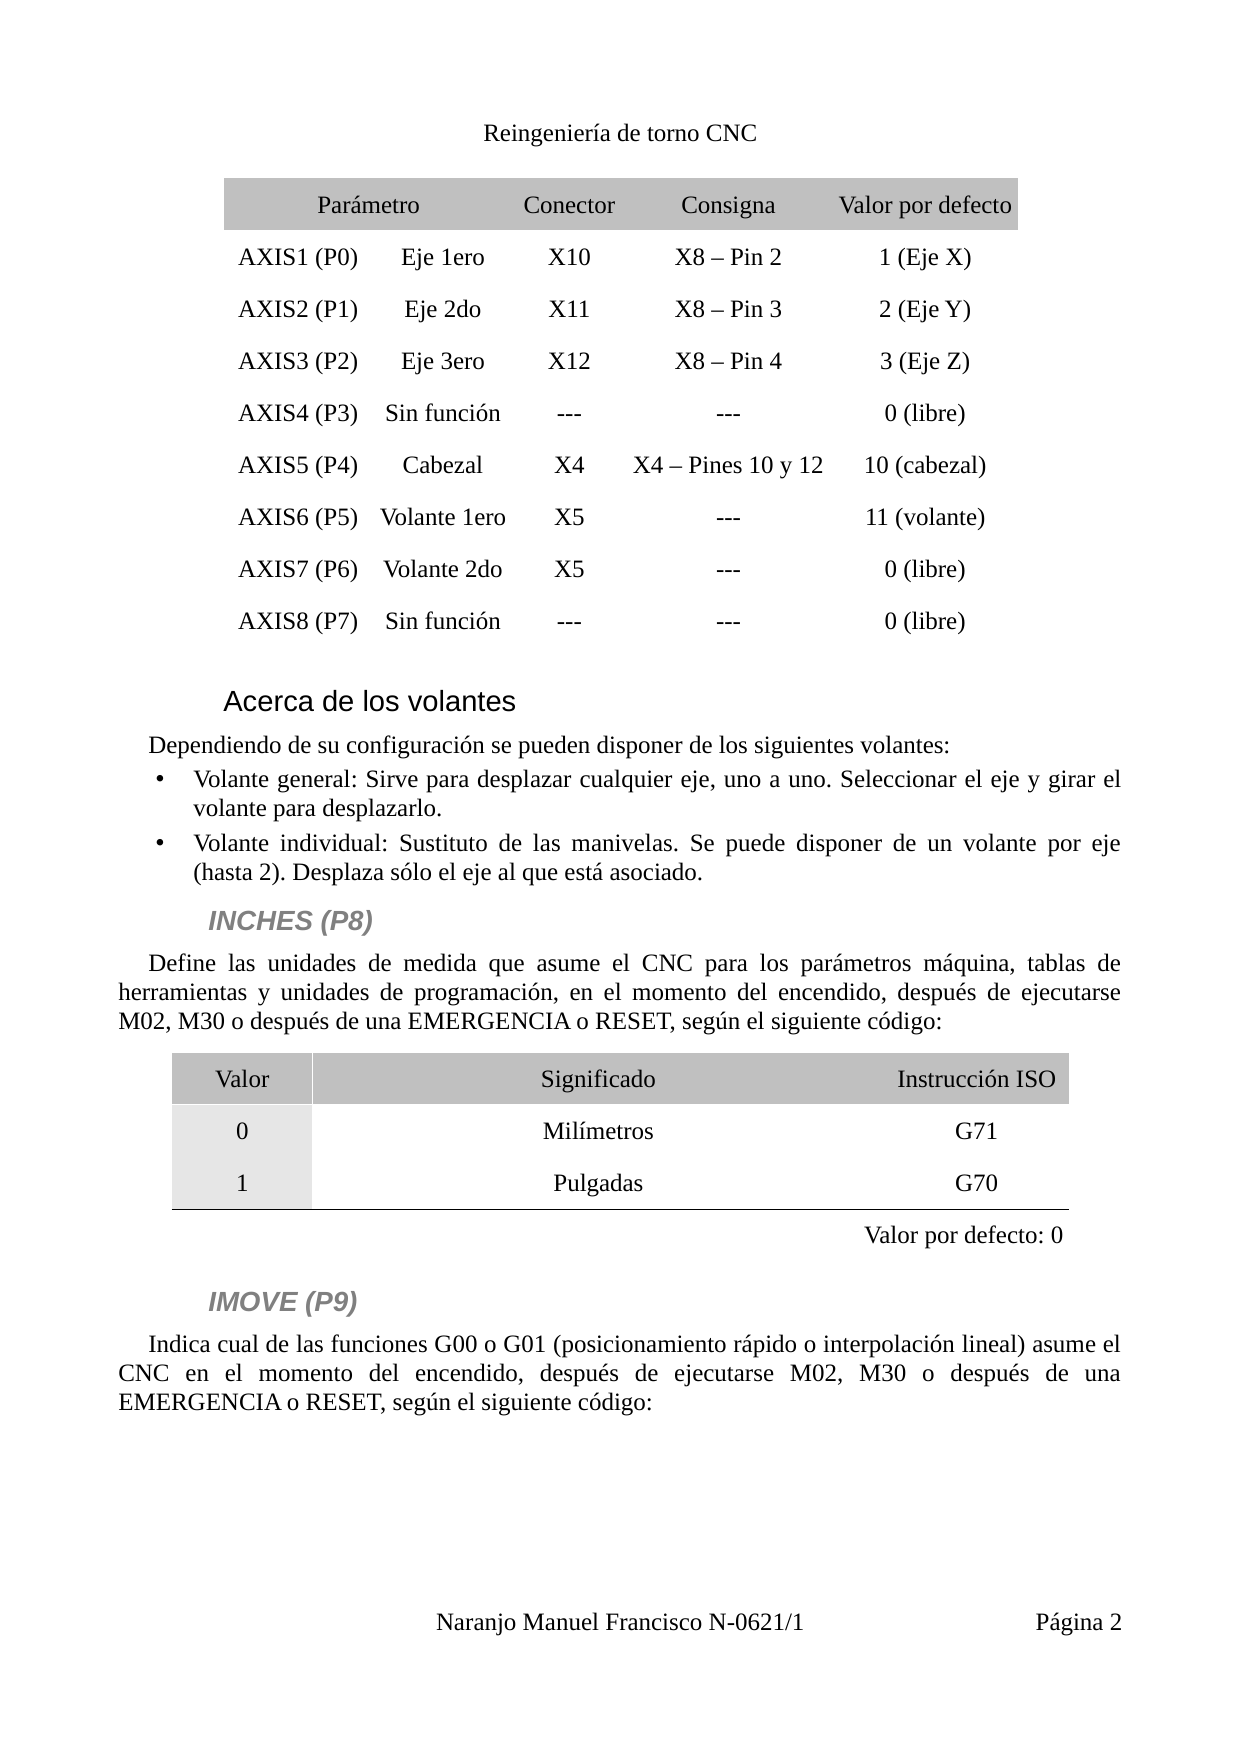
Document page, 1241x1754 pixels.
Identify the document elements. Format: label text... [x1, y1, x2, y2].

table_cell G70 [884, 1157, 1069, 1209]
table_header Parámetro [224, 178, 513, 230]
table_cell 3 (Eje Z) [831, 334, 1018, 386]
table_header Conector [513, 178, 625, 230]
table_cell AXIS3 (P2) [224, 334, 372, 386]
table_cell 0 (libre) [831, 543, 1018, 595]
table_cell X11 [513, 282, 625, 334]
table_cell Eje 3ero [372, 334, 513, 386]
table_cell Sin función [372, 595, 513, 647]
list Volante individual: Sustituto de las manivelas. Se puede disponer de un volante por eje (hasta 2). Desplaza sólo el eje al que está asociado. [156, 828, 1122, 886]
table_cell Eje 2do [372, 282, 513, 334]
table_cell 0 (libre) [831, 595, 1018, 647]
table_header Valor [172, 1053, 312, 1104]
table_cell AXIS1 (P0) [224, 230, 372, 282]
table_cell --- [513, 386, 625, 438]
table_cell X8 – Pin 3 [625, 282, 831, 334]
table_cell X5 [513, 491, 625, 543]
table_cell 11 (volante) [831, 491, 1018, 543]
table_cell X8 – Pin 4 [625, 334, 831, 386]
table_cell Valor por defecto: 0 [172, 1210, 1069, 1261]
table_cell X5 [513, 543, 625, 595]
table_cell X4 [513, 439, 625, 491]
table_cell X4 – Pines 10 y 12 [625, 439, 831, 491]
table_cell 1 (Eje X) [831, 230, 1018, 282]
table_cell 2 (Eje Y) [831, 282, 1018, 334]
table_header Consigna [625, 178, 831, 230]
subtitle Acerca de los volantes [118, 684, 1122, 717]
table_cell AXIS5 (P4) [224, 439, 372, 491]
table_cell --- [625, 386, 831, 438]
table_cell G71 [884, 1105, 1069, 1157]
table_cell --- [625, 491, 831, 543]
subtitle INCHES (P8) [118, 904, 1122, 936]
table_cell 10 (cabezal) [831, 439, 1018, 491]
table_cell 1 [172, 1157, 312, 1209]
table_header Valor por defecto [831, 178, 1018, 230]
table_cell AXIS4 (P3) [224, 386, 372, 438]
table_cell 0 [172, 1105, 312, 1157]
table_cell --- [625, 543, 831, 595]
table_cell AXIS8 (P7) [224, 595, 372, 647]
table_cell AXIS6 (P5) [224, 491, 372, 543]
table_cell Volante 1ero [372, 491, 513, 543]
table_cell Cabezal [372, 439, 513, 491]
table_header Instrucción ISO [884, 1053, 1069, 1104]
table_cell Eje 1ero [372, 230, 513, 282]
table_cell Milímetros [313, 1105, 884, 1157]
table_cell 0 (libre) [831, 386, 1018, 438]
table_cell X10 [513, 230, 625, 282]
text Indica cual de las funciones G00 o G01 (posicionamiento rápido o interpolación lineal) asume el CNC en el momento del encendido, después de ejecutarse M02, M30 o después de una EMERGENCIA o RESET, según el siguiente código: [118, 1329, 1122, 1416]
list Volante general: Sirve para desplazar cualquier eje, uno a uno. Seleccionar el eje y girar el volante para desplazarlo. [156, 764, 1122, 822]
table_cell --- [513, 595, 625, 647]
table_cell X8 – Pin 2 [625, 230, 831, 282]
table_header Significado [313, 1053, 884, 1104]
table_cell AXIS2 (P1) [224, 282, 372, 334]
table_cell X12 [513, 334, 625, 386]
table_cell --- [625, 595, 831, 647]
text Dependiendo de su configuración se pueden disponer de los siguientes volantes: [118, 730, 1122, 758]
table_cell Pulgadas [313, 1157, 884, 1209]
table_cell Sin función [372, 386, 513, 438]
subtitle IMOVE (P9) [118, 1285, 1122, 1317]
text Define las unidades de medida que asume el CNC para los parámetros máquina, tablas de herramientas y unidades de programación, en el momento del encendido, después de ejecutarse M02, M30 o después de una EMERGENCIA o RESET, según el siguiente código: [118, 948, 1122, 1035]
table_cell AXIS7 (P6) [224, 543, 372, 595]
table_cell Volante 2do [372, 543, 513, 595]
